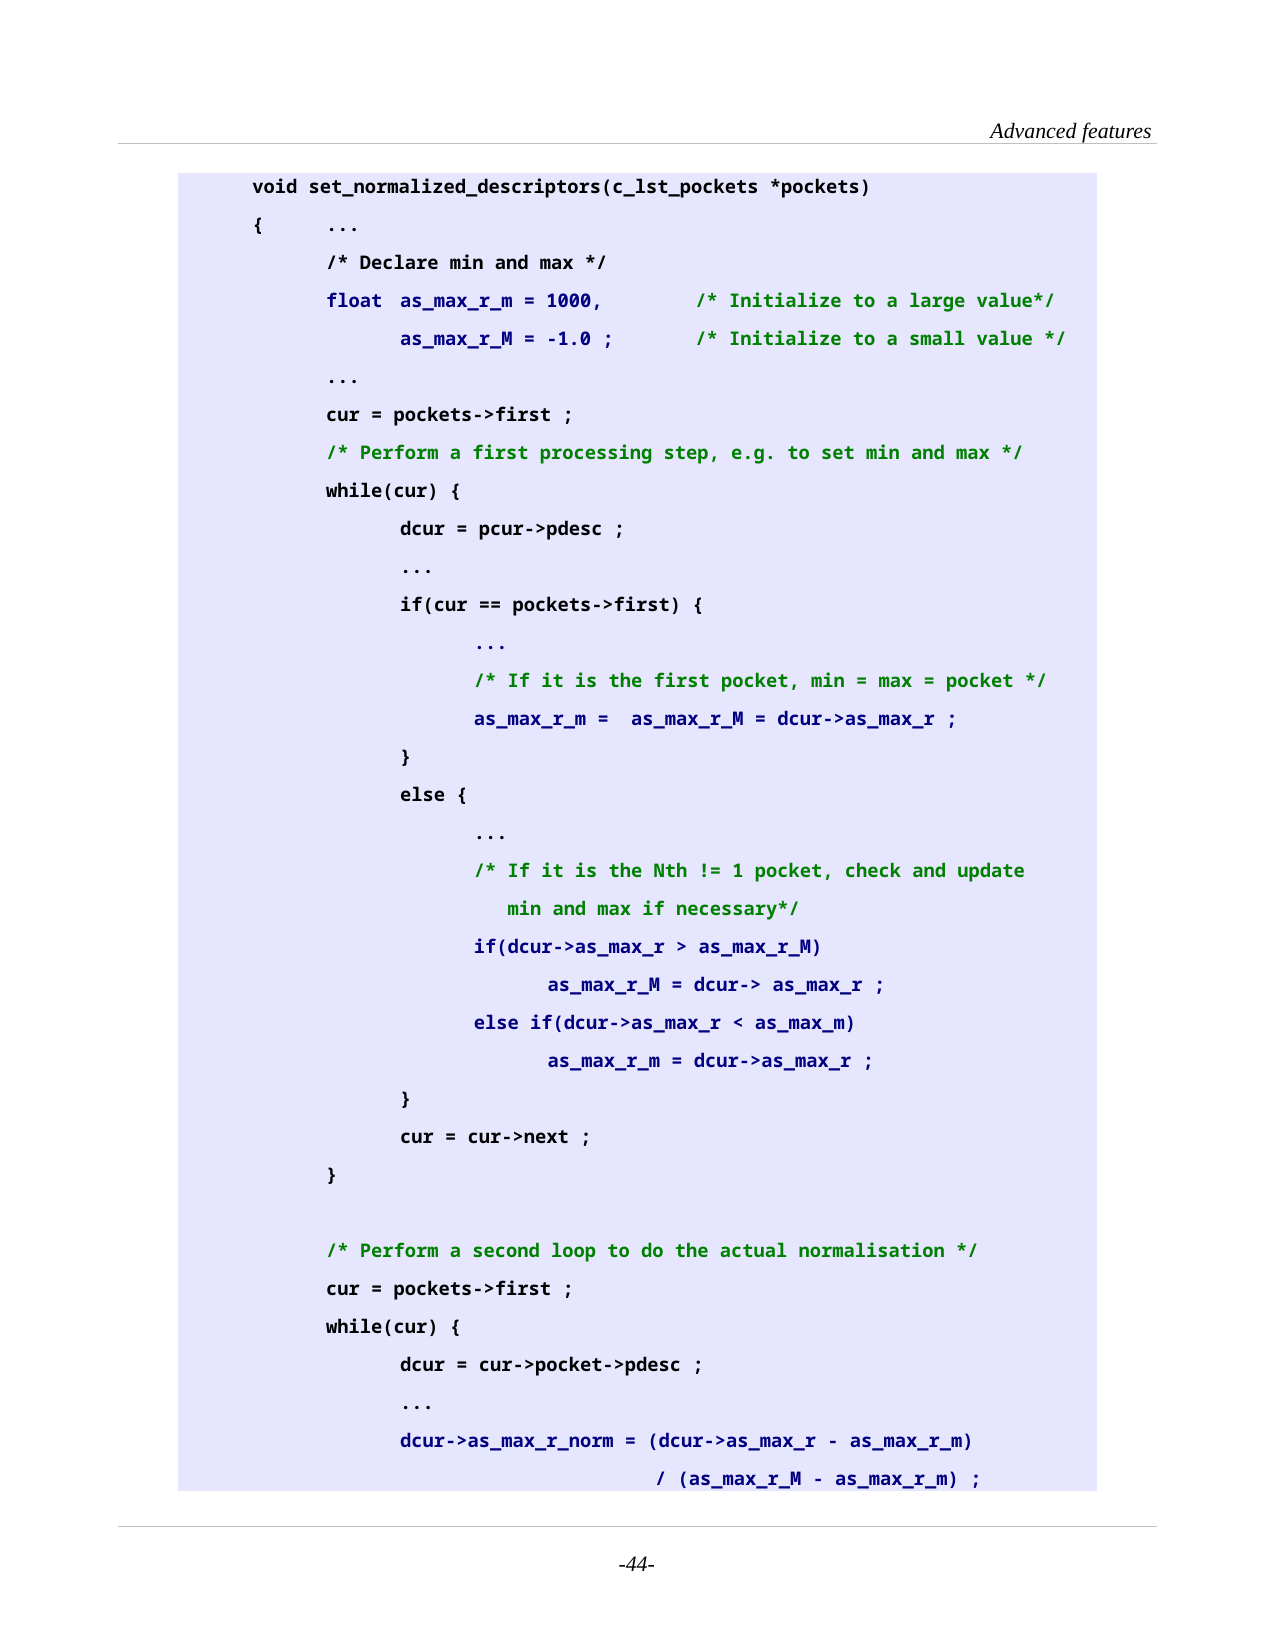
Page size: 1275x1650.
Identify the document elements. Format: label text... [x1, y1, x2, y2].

text ... [178, 1389, 1097, 1415]
text else if(dcur->as_max_r < as_max_m) [178, 1009, 1097, 1035]
text ... [178, 553, 1097, 579]
text / (as_max_r_M - as_max_r_m) ; [178, 1466, 1097, 1491]
text while(cur) { [178, 1313, 1097, 1339]
text dcur = pcur->pdesc ; [178, 515, 1097, 541]
text void set_normalized_descriptors(c_lst_pockets *pockets) [178, 173, 1097, 198]
text dcur->as_max_r_norm = (dcur->as_max_r - as_max_r_m) [178, 1428, 1097, 1453]
text ... [178, 363, 1097, 388]
text else { [178, 781, 1097, 807]
text dcur = cur->pocket->pdesc ; [178, 1352, 1097, 1377]
text while(cur) { [178, 477, 1097, 503]
text /* If it is the Nth != 1 pocket, check and update [178, 857, 1097, 883]
text /* If it is the first pocket, min = max = pocket */ [178, 667, 1097, 693]
text /* Perform a first processing step, e.g. to set min and max */ [178, 439, 1097, 464]
text as_max_r_M = dcur-> as_max_r ; [178, 971, 1097, 997]
text as_max_r_m = as_max_r_M = dcur->as_max_r ; [178, 705, 1097, 731]
text cur = cur->next ; [178, 1123, 1097, 1149]
text min and max if necessary*/ [178, 895, 1097, 921]
text as_max_r_M = -1.0 ; /* Initialize to a small value */ [178, 325, 1097, 351]
text as_max_r_m = dcur->as_max_r ; [178, 1047, 1097, 1073]
text { ... [178, 211, 1097, 236]
text if(cur == pockets->first) { [178, 591, 1097, 617]
text cur = pockets->first ; [178, 401, 1097, 427]
text } [178, 743, 1097, 769]
text cur = pockets->first ; [178, 1276, 1097, 1301]
text } [178, 1161, 1097, 1187]
text ... [178, 819, 1097, 845]
text if(dcur->as_max_r > as_max_r_M) [178, 933, 1097, 959]
text } [178, 1085, 1097, 1111]
text /* Perform a second loop to do the actual normalisation */ [178, 1237, 1097, 1263]
text float as_max_r_m = 1000, /* Initialize to a large value*/ [178, 287, 1097, 312]
text ... [178, 629, 1097, 655]
text /* Declare min and max */ [178, 249, 1097, 274]
